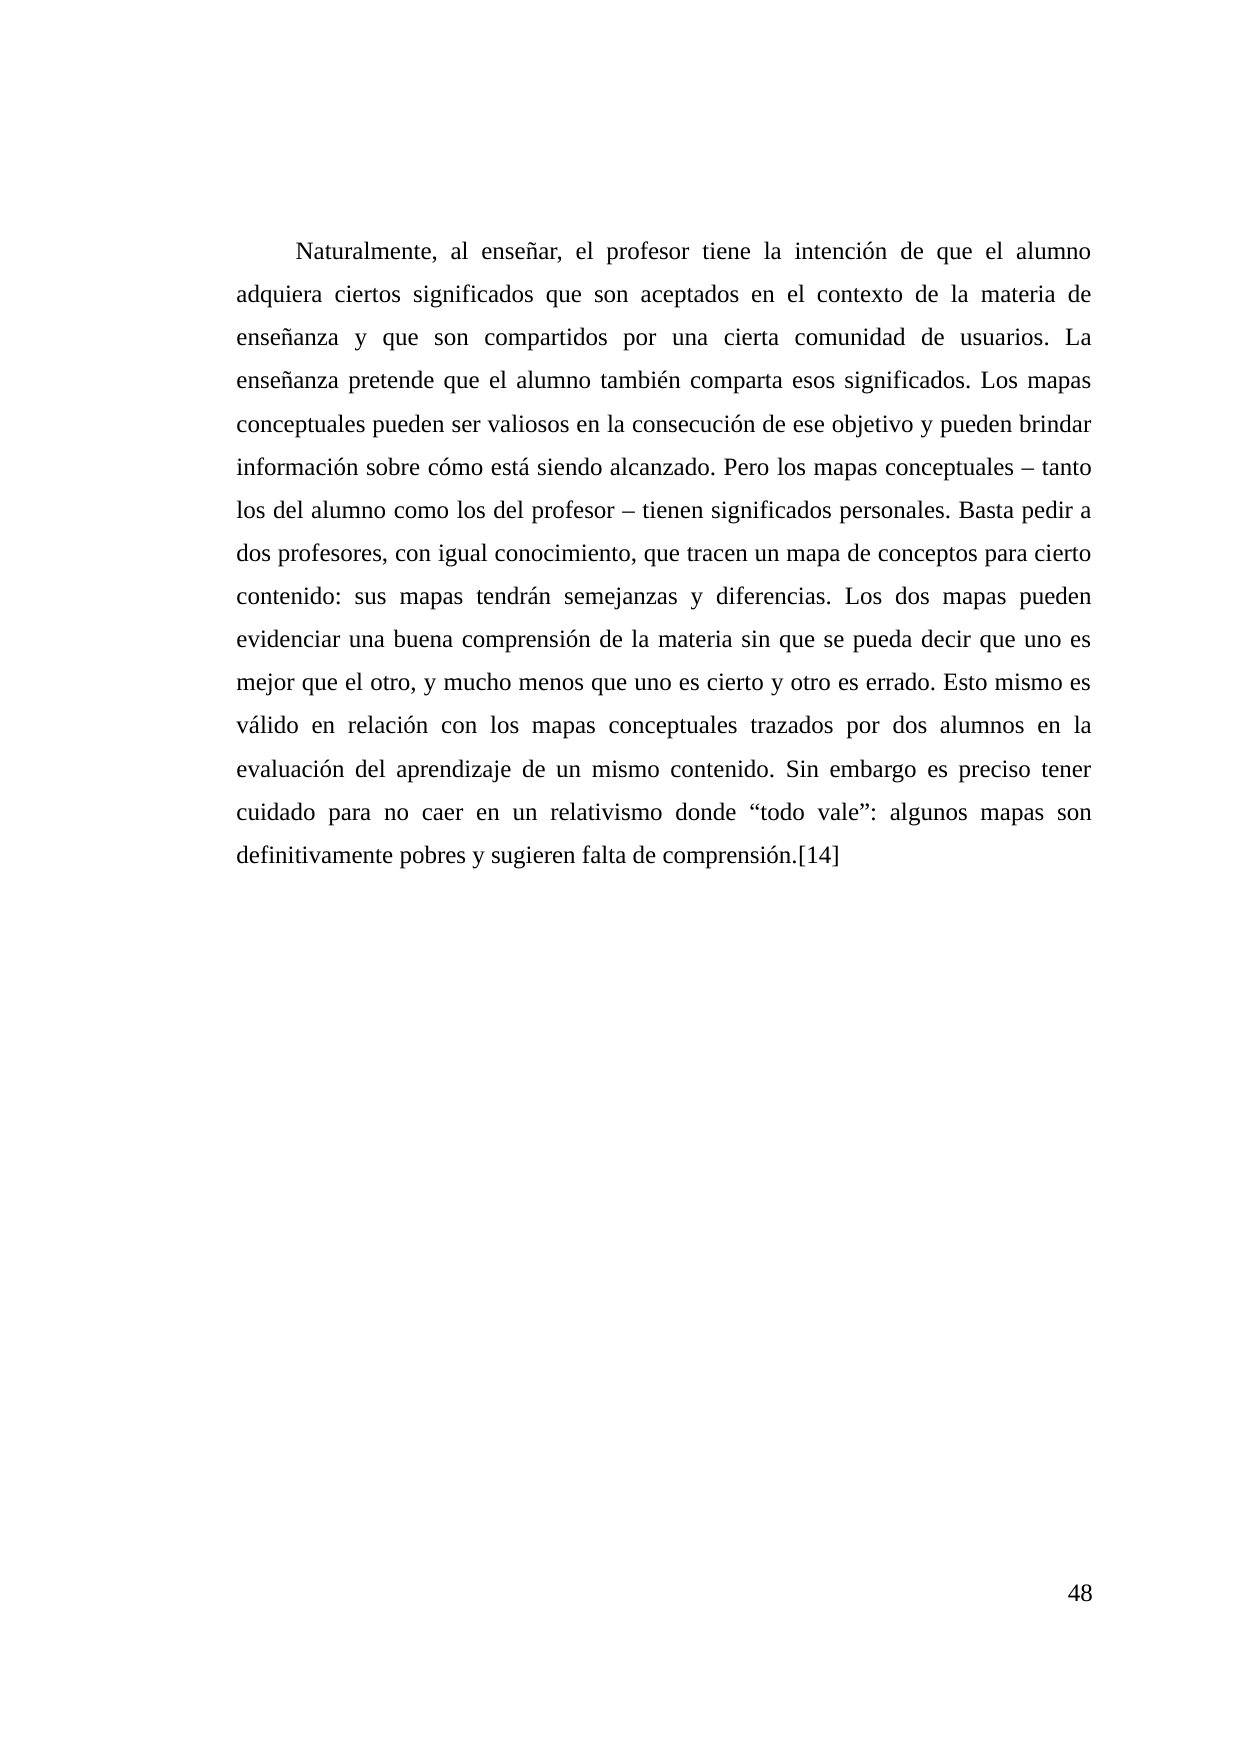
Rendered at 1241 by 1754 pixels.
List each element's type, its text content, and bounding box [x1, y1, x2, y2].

text Naturalmente, al enseñar, el profesor tiene la intención de que el alumno adquiera ciertos significados que son aceptados en el contexto de la materia de enseñanza y que son compartidos por una cierta comunidad de usuarios. La enseñanza pretende que el alumno también comparta esos significados. Los mapas conceptuales pueden ser valiosos en la consecución de ese objetivo y pueden brindar información sobre cómo está siendo alcanzado. Pero los mapas conceptuales – tanto los del alumno como los del profesor – tienen significados personales. Basta pedir a dos profesores, con igual conocimiento, que tracen un mapa de conceptos para cierto contenido: sus mapas tendrán semejanzas y diferencias. Los dos mapas pueden evidenciar una buena comprensión de la materia sin que se pueda decir que uno es mejor que el otro, y mucho menos que uno es cierto y otro es errado. Esto mismo es válido en relación con los mapas conceptuales trazados por dos alumnos en la evaluación del aprendizaje de un mismo contenido. Sin embargo es preciso tener cuidado para no caer en un relativismo donde “todo vale”: algunos mapas son definitivamente pobres y sugieren falta de comprensión.[14] [236, 236, 1093, 869]
